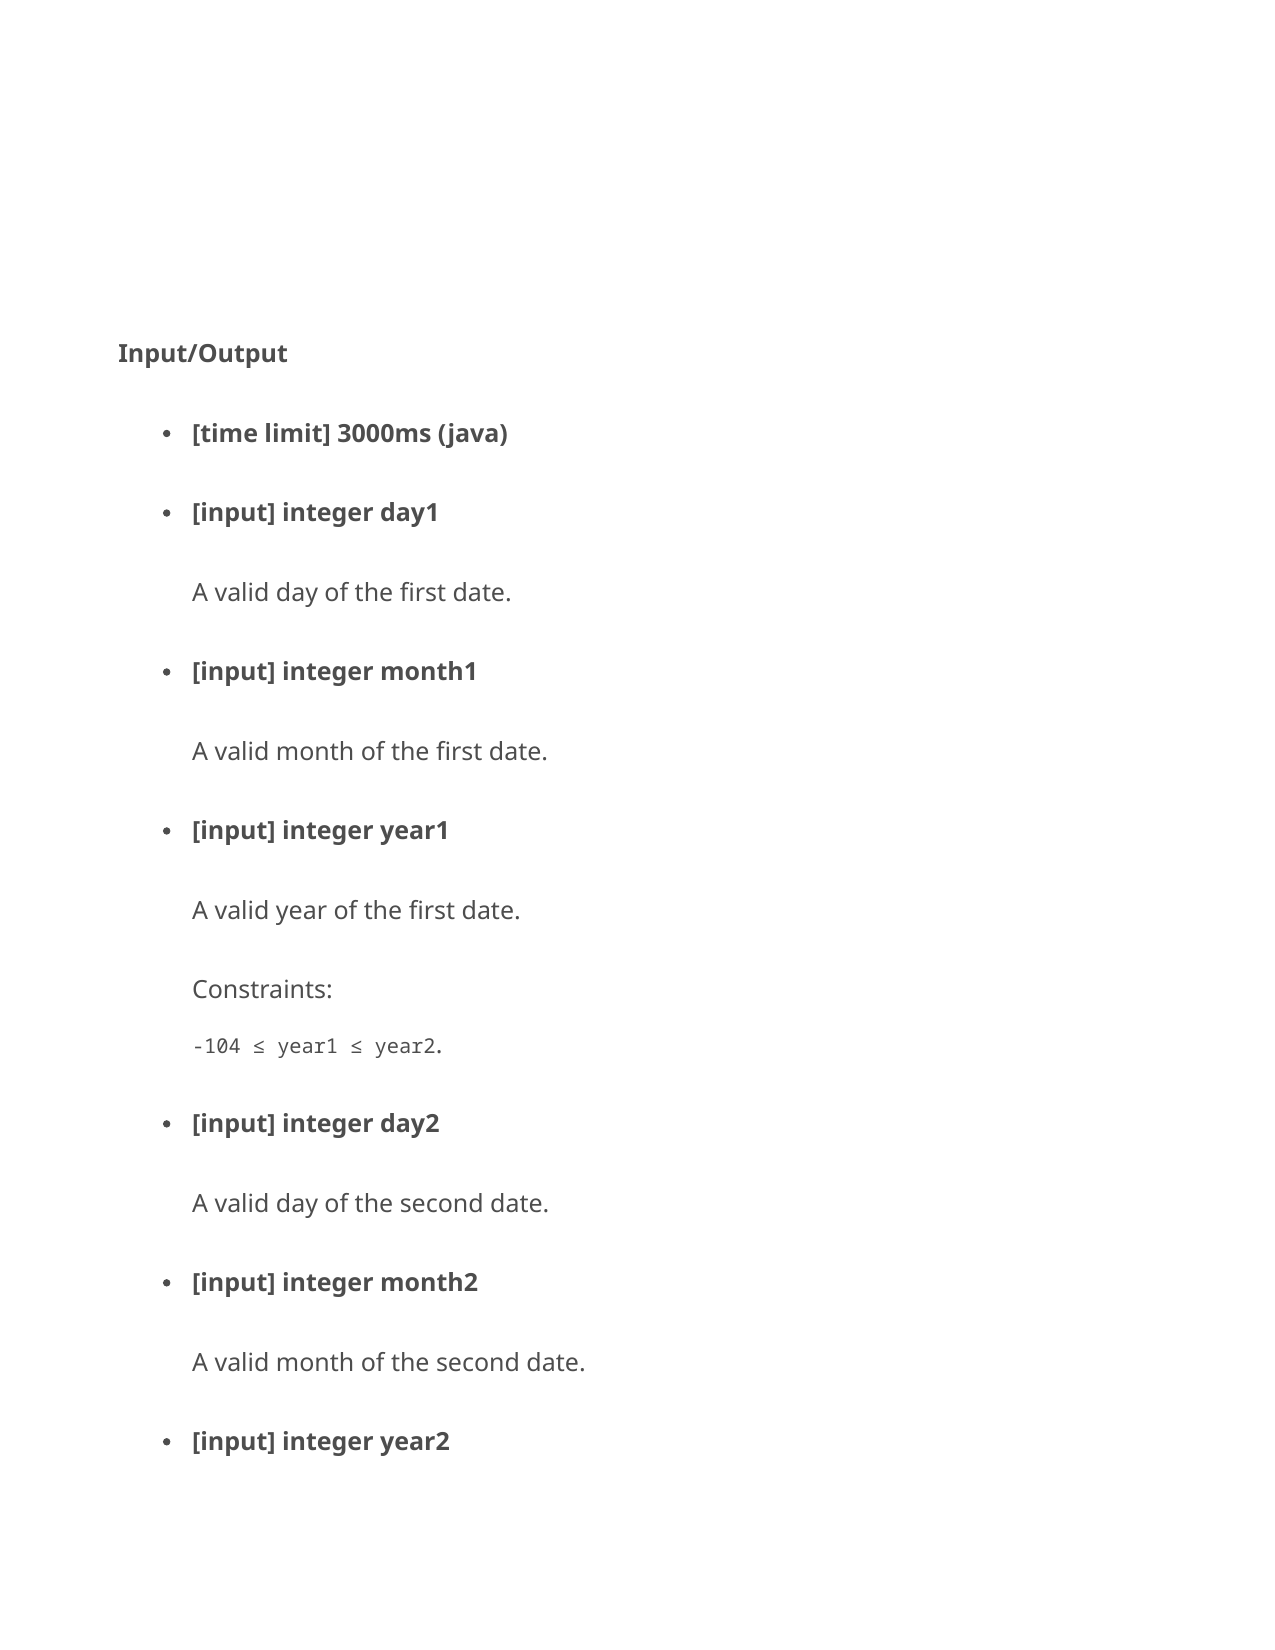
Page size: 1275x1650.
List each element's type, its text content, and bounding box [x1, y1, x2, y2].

list [time limit] 3000ms (java) [162, 416, 1157, 449]
list Constraints: -104 ≤ year1 ≤ year2. [162, 972, 1157, 1060]
list [input] integer month2 [162, 1265, 1157, 1299]
list [input] integer day2 [162, 1106, 1157, 1140]
list A valid day of the first date. [162, 574, 1157, 608]
list A valid month of the second date. [162, 1344, 1157, 1378]
list [input] integer month1 [162, 654, 1157, 688]
list A valid day of the second date. [162, 1185, 1157, 1219]
list [input] integer year2 [162, 1424, 1157, 1458]
list [input] integer day1 [162, 495, 1157, 529]
text Input/Output [118, 336, 1157, 370]
list [input] integer year1 [162, 813, 1157, 847]
list A valid year of the first date. [162, 892, 1157, 926]
list A valid month of the first date. [162, 733, 1157, 767]
